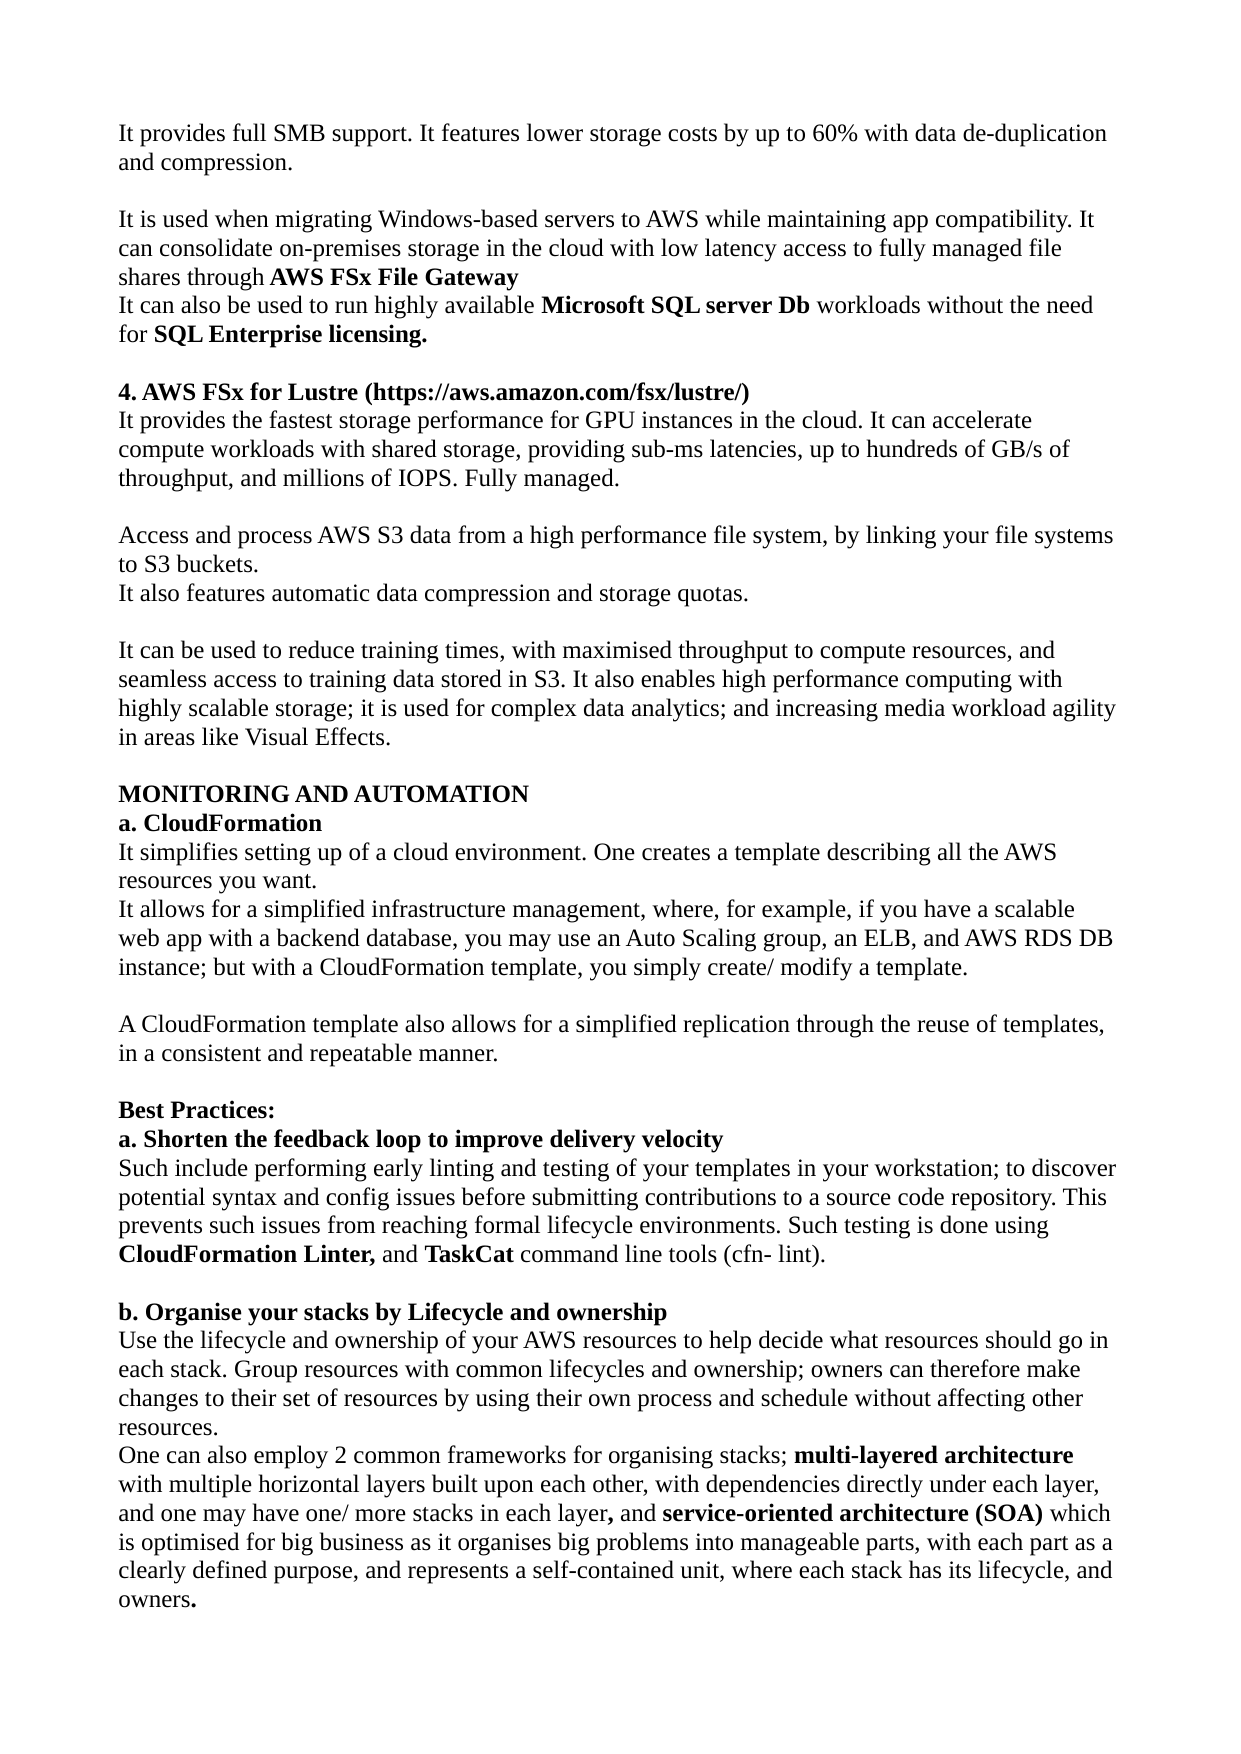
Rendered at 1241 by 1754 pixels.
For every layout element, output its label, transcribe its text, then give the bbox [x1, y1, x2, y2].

text It simplifies setting up of a cloud environment. One creates a template describing all the AWS resources you want. [118, 837, 1122, 894]
text a. CloudFormation [118, 808, 1122, 837]
text It provides the fastest storage performance for GPU instances in the cloud. It can accelerate compute workloads with shared storage, providing sub-ms latencies, up to hundreds of GB/s of throughput, and millions of IOPS. Fully managed. [118, 406, 1122, 492]
text It provides full SMB support. It features lower storage costs by up to 60% with data de-duplication and compression. [118, 118, 1122, 176]
text It can also be used to run highly available Microsoft SQL server Db workloads without the need for SQL Enterprise licensing. [118, 291, 1122, 348]
text It allows for a simplified infrastructure management, where, for example, if you have a scalable web app with a backend database, you may use an Auto Scaling group, an ELB, and AWS RDS DB instance; but with a CloudFormation template, you simply create/ modify a template. [118, 894, 1122, 981]
text Use the lifecycle and ownership of your AWS resources to help decide what resources should go in each stack. Group resources with common lifecycles and ownership; owners can therefore make changes to their set of resources by using their own process and schedule without affecting other resources. [118, 1326, 1122, 1441]
text b. Organise your stacks by Lifecycle and ownership [118, 1297, 1122, 1326]
text a. Shorten the feedback loop to improve delivery velocity [118, 1124, 1122, 1153]
text MONITORING AND AUTOMATION [118, 779, 1122, 808]
text It is used when migrating Windows-based servers to AWS while maintaining app compatibility. It can consolidate on-premises storage in the cloud with low latency access to fully managed file shares through AWS FSx File Gateway [118, 204, 1122, 291]
text Best Practices: [118, 1096, 1122, 1124]
text A CloudFormation template also allows for a simplified replication through the reuse of templates, in a consistent and repeatable manner. [118, 1009, 1122, 1067]
text One can also employ 2 common frameworks for organising stacks; multi-layered architecture with multiple horizontal layers built upon each other, with dependencies directly under each layer, and one may have one/ more stacks in each layer, and service-oriented architecture (SOA) which is optimised for big business as it organises big problems into manageable parts, with each part as a clearly defined purpose, and represents a self-contained unit, where each stack has its lifecycle, and owners. [118, 1441, 1122, 1613]
text It also features automatic data compression and storage quotas. [118, 578, 1122, 607]
text Access and process AWS S3 data from a high performance file system, by linking your file systems to S3 buckets. [118, 521, 1122, 578]
text It can be used to reduce training times, with maximised throughput to compute resources, and seamless access to training data stored in S3. It also enables high performance computing with highly scalable storage; it is used for complex data analytics; and increasing media workload agility in areas like Visual Effects. [118, 636, 1122, 751]
text 4. AWS FSx for Lustre (https://aws.amazon.com/fsx/lustre/) [118, 377, 1122, 406]
text Such include performing early linting and testing of your templates in your workstation; to discover potential syntax and config issues before submitting contributions to a source code repository. This prevents such issues from reaching formal lifecycle environments. Such testing is done using CloudFormation Linter, and TaskCat command line tools (cfn- lint). [118, 1153, 1122, 1268]
